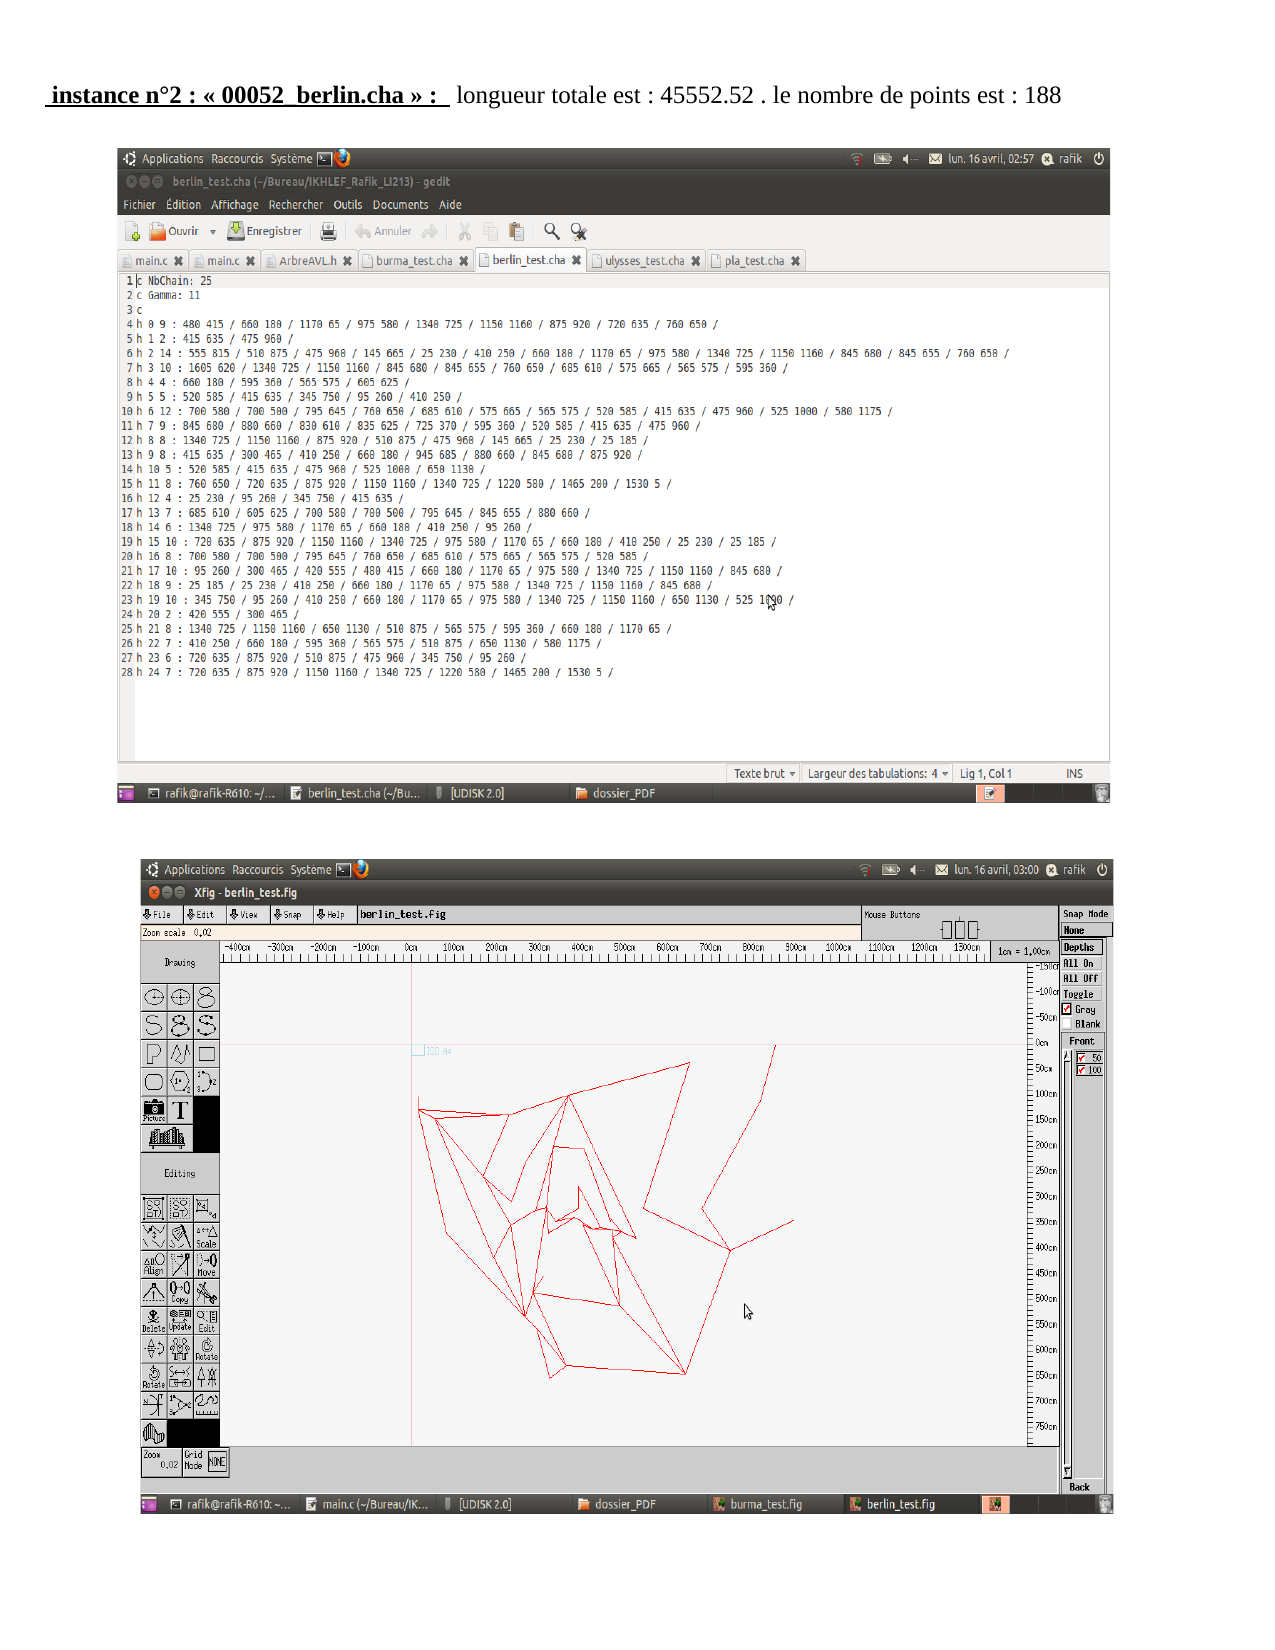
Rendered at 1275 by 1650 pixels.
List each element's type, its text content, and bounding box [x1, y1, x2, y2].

picture [117, 148, 1111, 803]
list instance n°2 : « 00052_berlin.cha » : longueur totale est : 45552.52 . le nombre de points est : 188 [45, 80, 1209, 109]
picture [140, 859, 1114, 1514]
